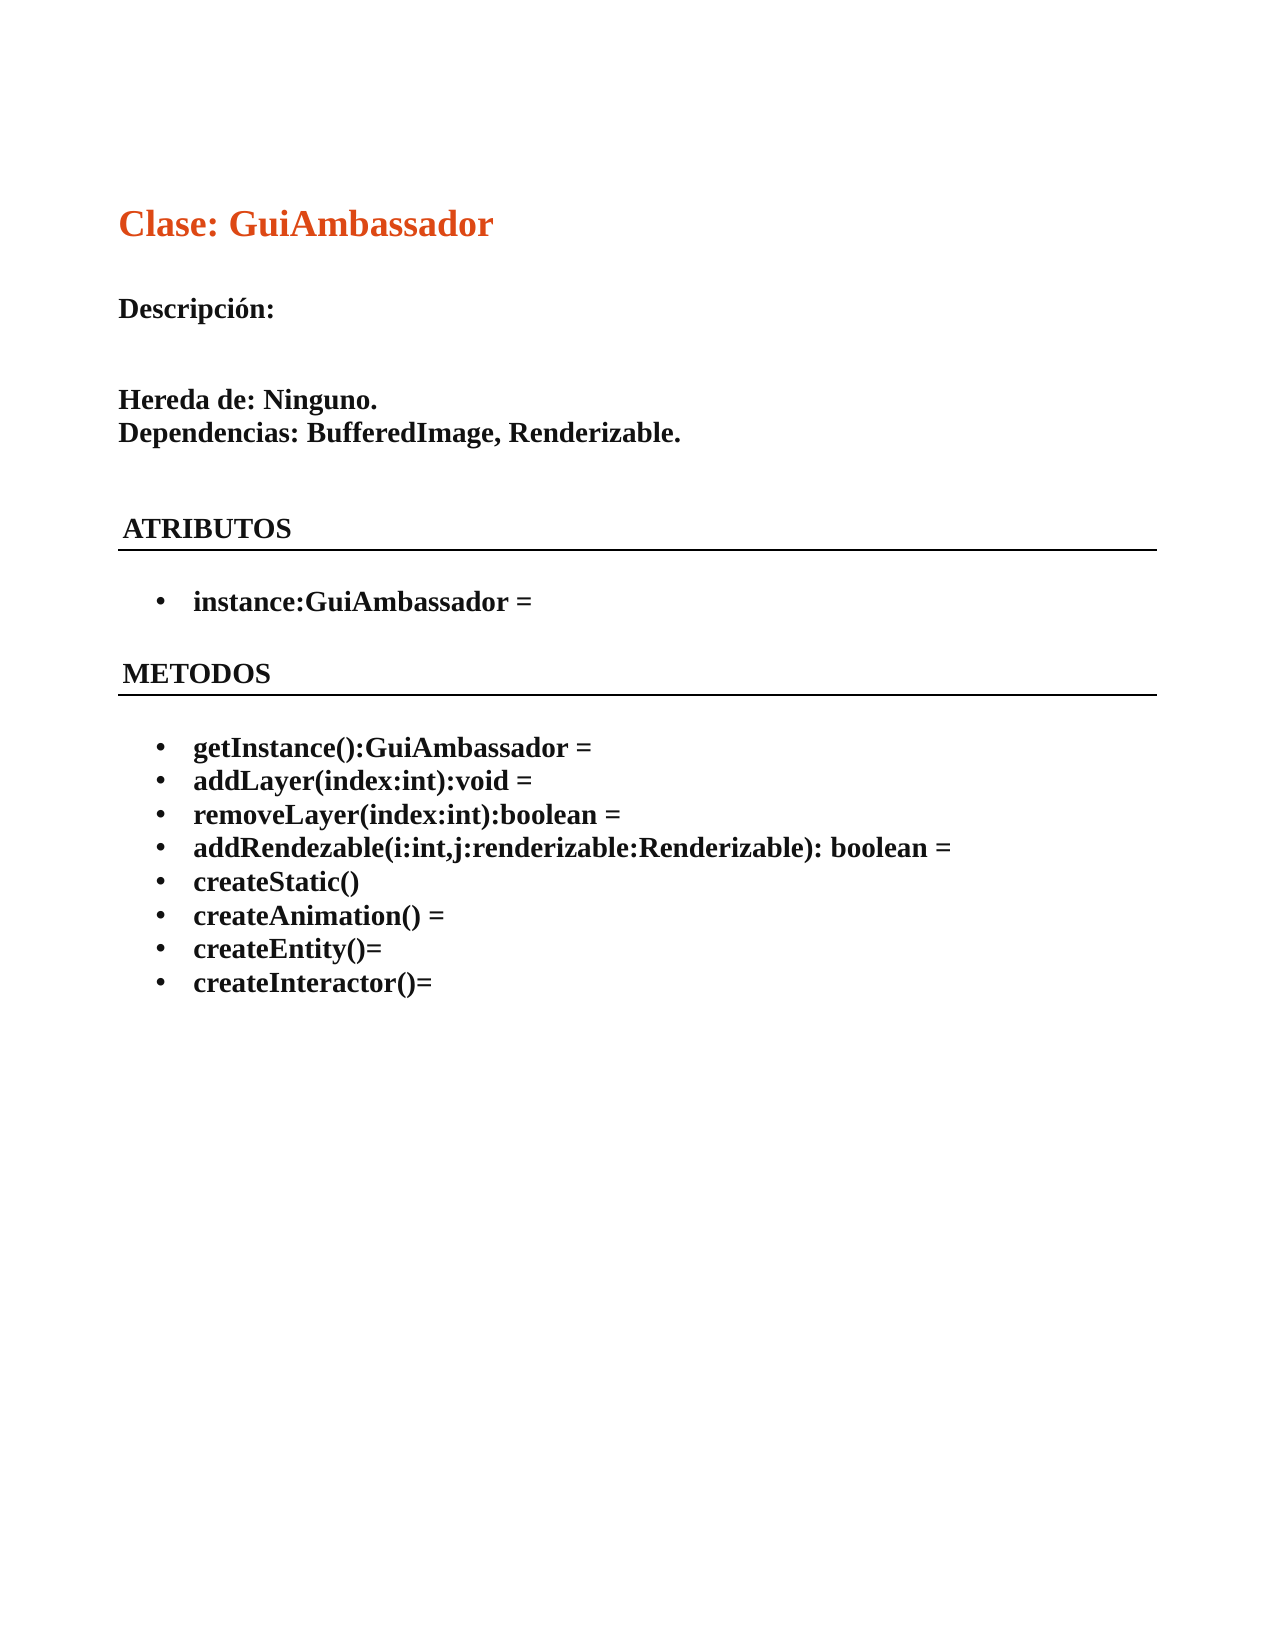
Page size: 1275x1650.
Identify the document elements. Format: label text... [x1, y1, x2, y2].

list addRendezable(i:int,j:renderizable:Renderizable): boolean = [156, 831, 1157, 864]
list createAnimation() = [156, 898, 1157, 932]
list addLayer(index:int):void = [156, 763, 1157, 797]
text Dependencias: BufferedImage, Renderizable. [118, 416, 1157, 449]
text ATRIBUTOS [118, 507, 1157, 549]
list createInteractor()= [156, 965, 1157, 999]
list createStatic() [156, 864, 1157, 898]
list instance:GuiAmbassador = [156, 584, 1157, 618]
text Descripción: [118, 291, 1157, 324]
list createEntity()= [156, 932, 1157, 965]
list getInstance():GuiAmbassador = [156, 730, 1157, 763]
text METODOS [118, 652, 1157, 694]
text Hereda de: Ninguno. [118, 382, 1157, 416]
list removeLayer(index:int):boolean = [156, 797, 1157, 831]
subtitle Clase: GuiAmbassador [118, 201, 1157, 245]
